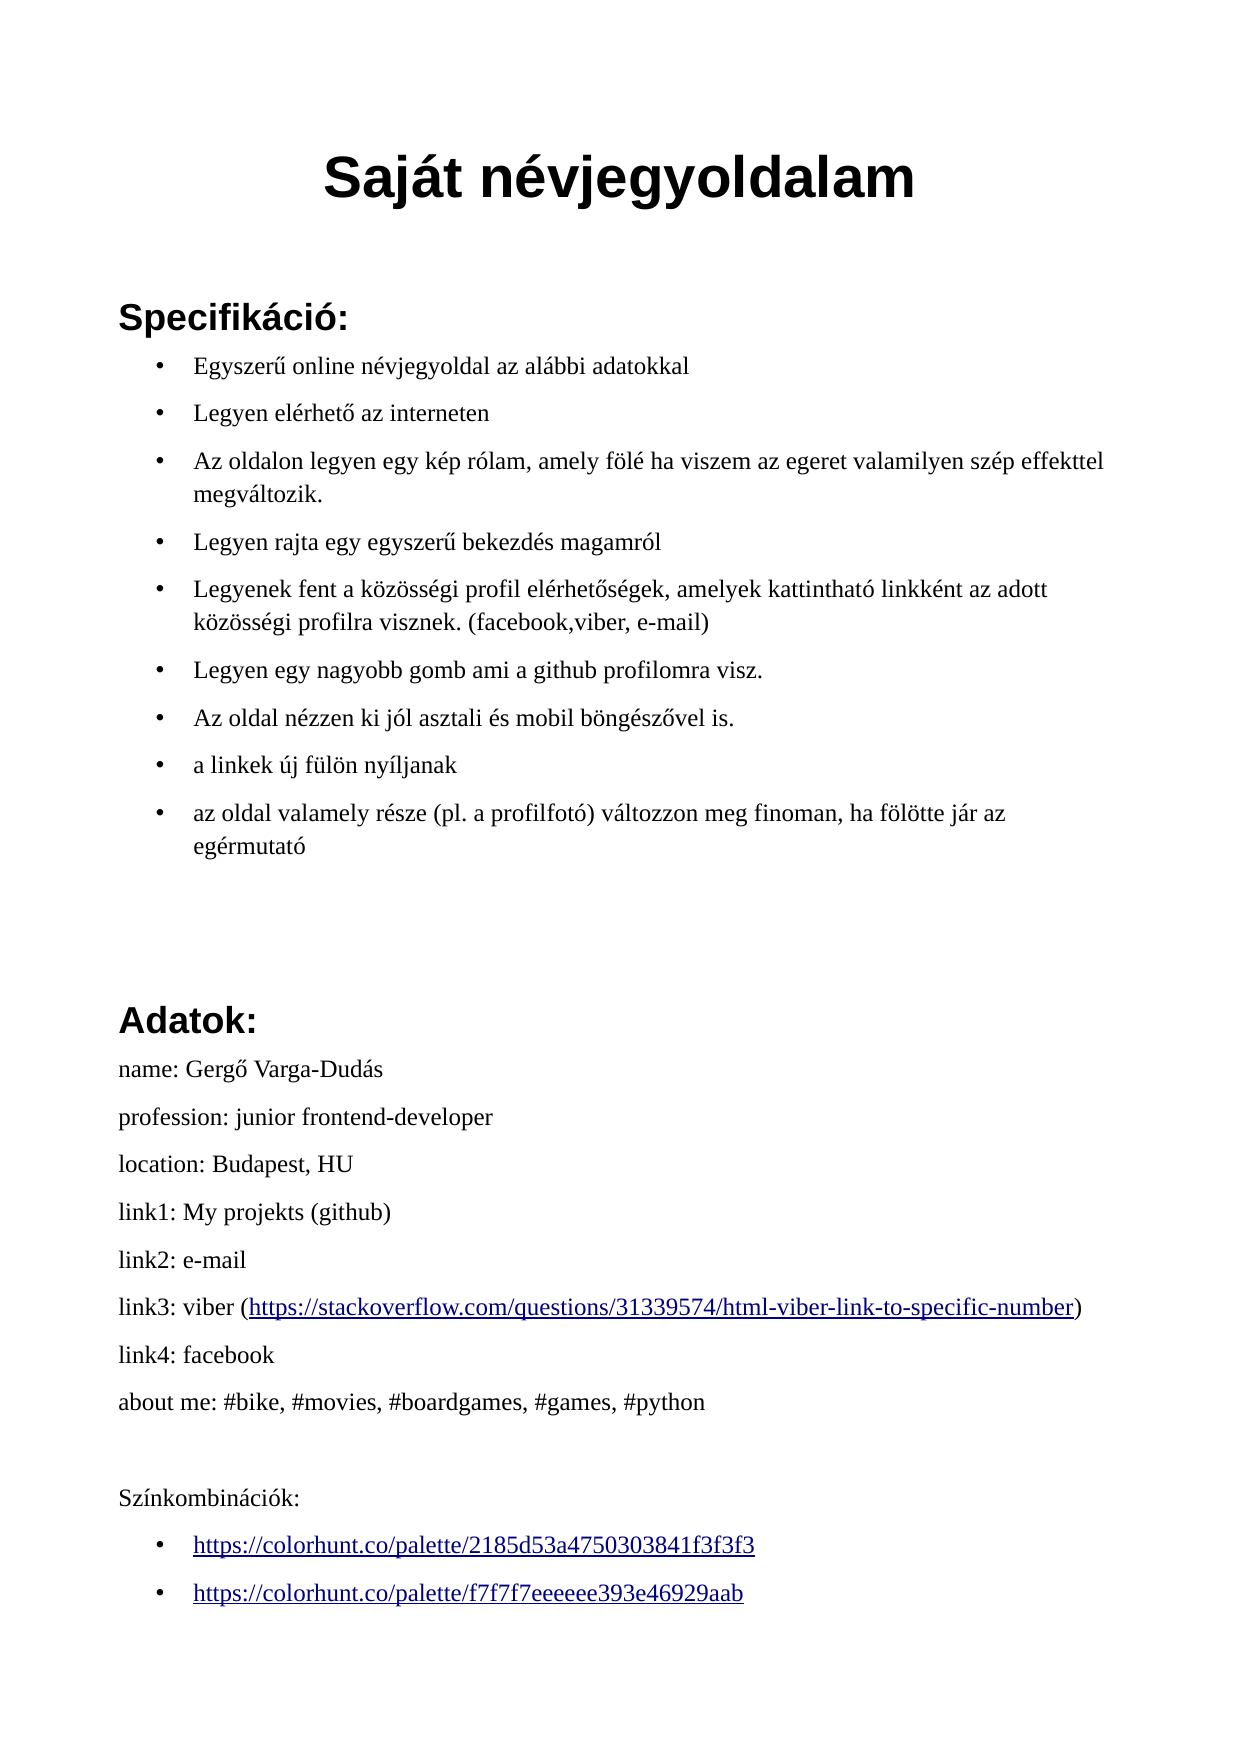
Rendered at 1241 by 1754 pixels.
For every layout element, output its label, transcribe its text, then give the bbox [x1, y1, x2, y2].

text link4: facebook [118, 1340, 1122, 1369]
text link3: viber (https://stackoverflow.com/questions/31339574/html-viber-link-to-specific-number) [118, 1292, 1122, 1321]
list Legyen elérhető az interneten [156, 398, 1122, 427]
list Legyenek fent a közösségi profil elérhetőségek, amelyek kattintható linkként az adott közösségi profilra visznek. (facebook,viber, e-mail) [156, 574, 1122, 636]
list Legyen rajta egy egyszerű bekezdés magamról [156, 527, 1122, 556]
title Saját névjegyoldalam [118, 143, 1122, 210]
text link1: My projekts (github) [118, 1197, 1122, 1226]
text Színkombinációk: [118, 1483, 1122, 1511]
list https://colorhunt.co/palette/2185d53a4750303841f3f3f3 [156, 1530, 1122, 1559]
list Legyen egy nagyobb gomb ami a github profilomra visz. [156, 655, 1122, 684]
text link2: e-mail [118, 1245, 1122, 1273]
text location: Budapest, HU [118, 1149, 1122, 1178]
text profession: junior frontend-developer [118, 1102, 1122, 1131]
list a linkek új fülön nyíljanak [156, 750, 1122, 779]
list Egyszerű online névjegyoldal az alábbi adatokkal [156, 351, 1122, 380]
subtitle Specifikáció: [118, 295, 1122, 338]
list az oldal valamely része (pl. a profilfotó) változzon meg finoman, ha fölötte jár az egérmutató [156, 798, 1122, 859]
text name: Gergő Varga-Dudás [118, 1054, 1122, 1083]
list https://colorhunt.co/palette/f7f7f7eeeeee393e46929aab [156, 1578, 1122, 1607]
text about me: #bike, #movies, #boardgames, #games, #python [118, 1387, 1122, 1416]
list Az oldalon legyen egy kép rólam, amely fölé ha viszem az egeret valamilyen szép effekttel megváltozik. [156, 446, 1122, 508]
list Az oldal nézzen ki jól asztali és mobil böngészővel is. [156, 703, 1122, 731]
subtitle Adatok: [118, 999, 1122, 1042]
